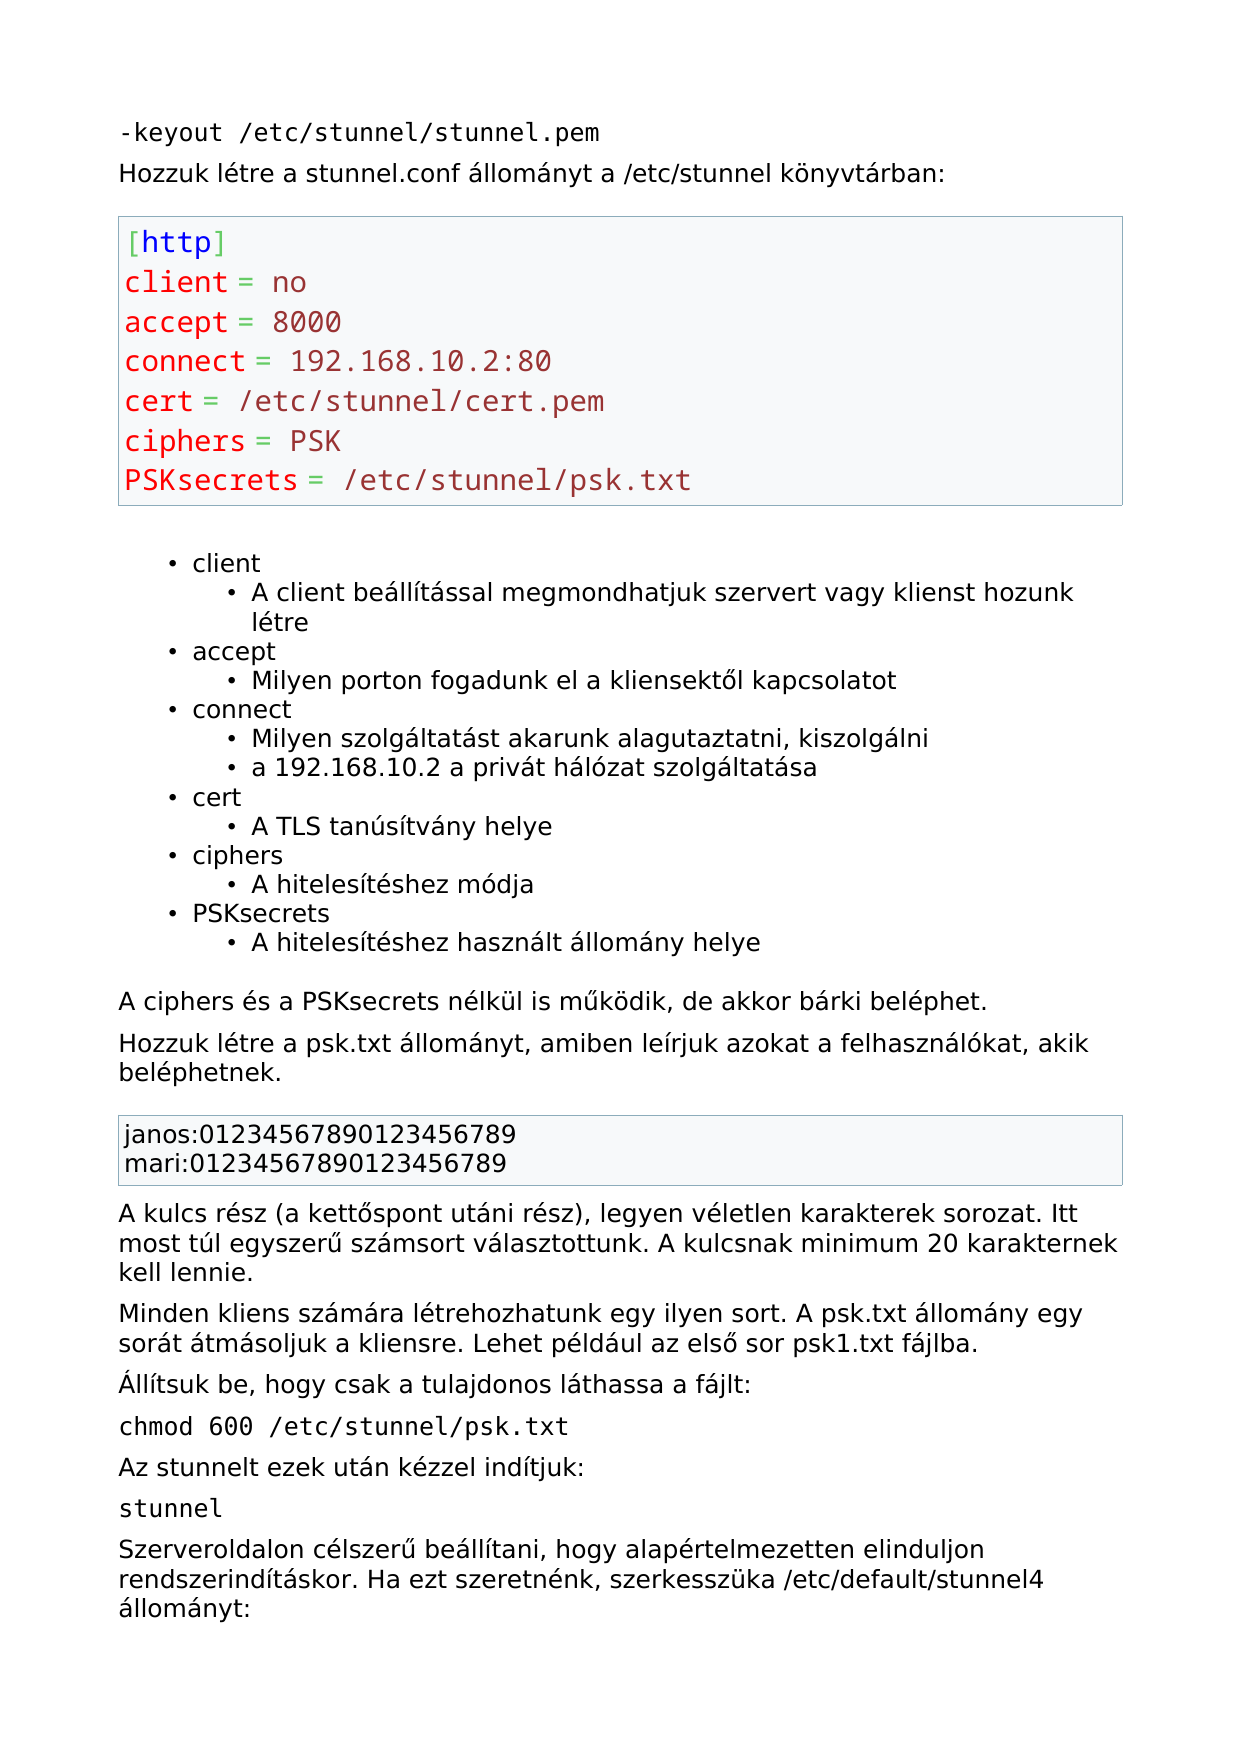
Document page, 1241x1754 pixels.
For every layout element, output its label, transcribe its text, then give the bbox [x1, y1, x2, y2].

text A kulcs rész (a kettőspont utáni rész), legyen véletlen karakterek sorozat. Itt most túl egyszerű számsort választottunk. A kulcsnak minimum 20 karakternek kell lennie. [118, 1199, 1122, 1287]
list A hitelesítéshez módja [236, 870, 1122, 899]
list A TLS tanúsítvány helye [236, 812, 1122, 841]
text Az stunnelt ezek után kézzel indítjuk: [118, 1453, 1122, 1482]
list a 192.168.10.2 a privát hálózat szolgáltatása [236, 754, 1122, 783]
list cert [177, 783, 1122, 812]
list A client beállítással megmondhatjuk szervert vagy klienst hozunk létre [236, 579, 1122, 637]
text stunnel [118, 1495, 1122, 1524]
list connect [177, 695, 1122, 724]
list A hitelesítéshez használt állomány helye [236, 929, 1122, 958]
text Hozzuk létre a stunnel.conf állományt a /etc/stunnel könyvtárban: [118, 159, 1122, 188]
text Minden kliens számára létrehozhatunk egy ilyen sort. A psk.txt állomány egy sorát átmásoljuk a kliensre. Lehet például az első sor psk1.txt fájlba. [118, 1299, 1122, 1358]
list ciphers [177, 841, 1122, 870]
table_header [http] client = no accept = 8000 connect = 192.168.10.2:80 cert = /etc/stunnel/cert.pem ciphers = PSK PSKsecrets = /etc/stunnel/psk.txt [119, 217, 1122, 505]
list Milyen szolgáltatást akarunk alagutaztatni, kiszolgálni [236, 724, 1122, 754]
text chmod 600 /etc/stunnel/psk.txt [118, 1412, 1122, 1441]
list client [177, 549, 1122, 579]
list accept [177, 637, 1122, 666]
list Milyen porton fogadunk el a kliensektől kapcsolatot [236, 666, 1122, 695]
text -keyout /etc/stunnel/stunnel.pem [118, 118, 1122, 147]
text A ciphers és a PSKsecrets nélkül is működik, de akkor bárki beléphet. [118, 987, 1122, 1016]
text Állítsuk be, hogy csak a tulajdonos láthassa a fájlt: [118, 1370, 1122, 1399]
table_header janos:01234567890123456789 mari:01234567890123456789 [119, 1116, 1122, 1185]
list PSKsecrets [177, 899, 1122, 929]
text Szerveroldalon célszerű beállítani, hogy alapértelmezetten elinduljon rendszerindításkor. Ha ezt szeretnénk, szerkesszüka /etc/default/stunnel4 állományt: [118, 1536, 1122, 1623]
text Hozzuk létre a psk.txt állományt, amiben leírjuk azokat a felhasználókat, akik beléphetnek. [118, 1029, 1122, 1087]
